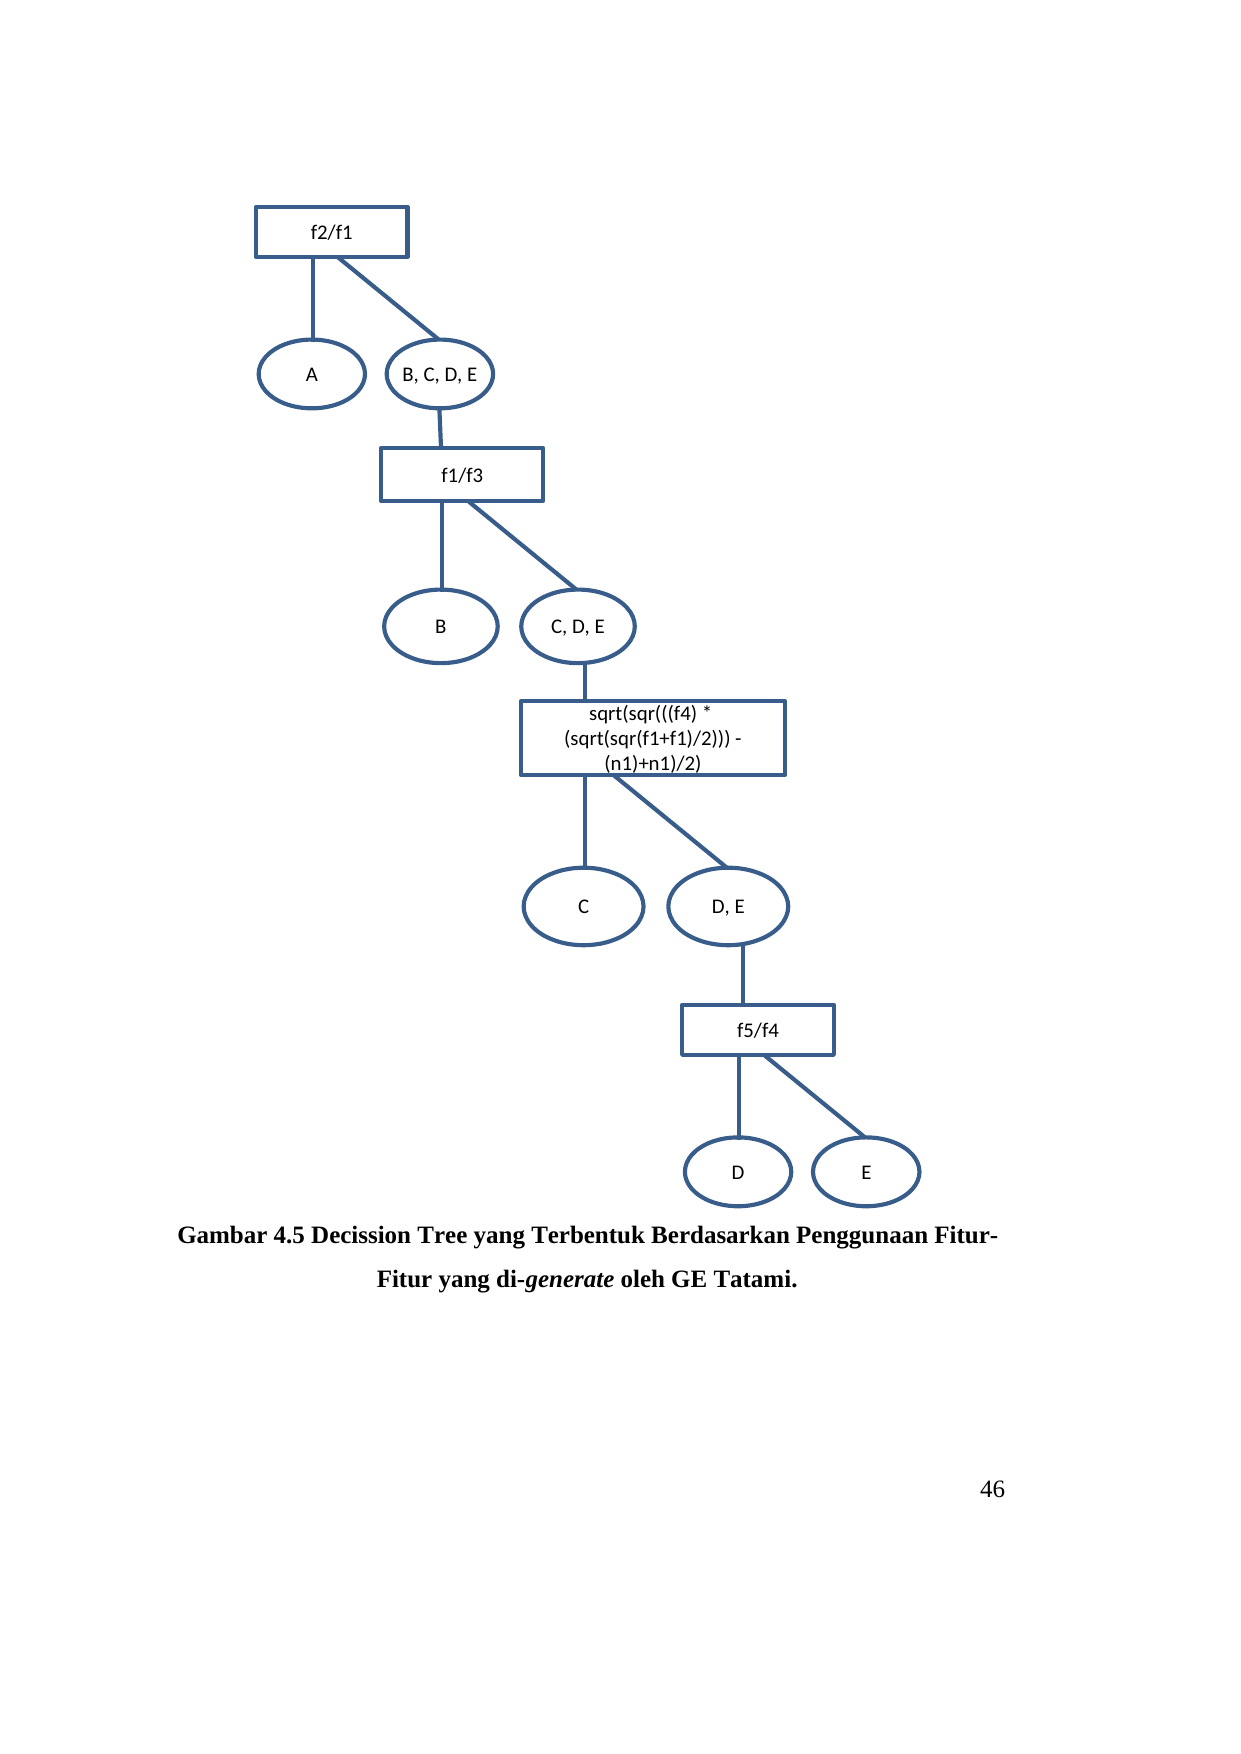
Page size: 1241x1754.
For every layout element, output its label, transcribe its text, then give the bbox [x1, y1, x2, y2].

text Gambar 4.5 Decission Tree yang Terbentuk Berdasarkan Penggunaan Fitur-Fitur yang di-generate oleh GE Tatami. [169, 1221, 1005, 1292]
